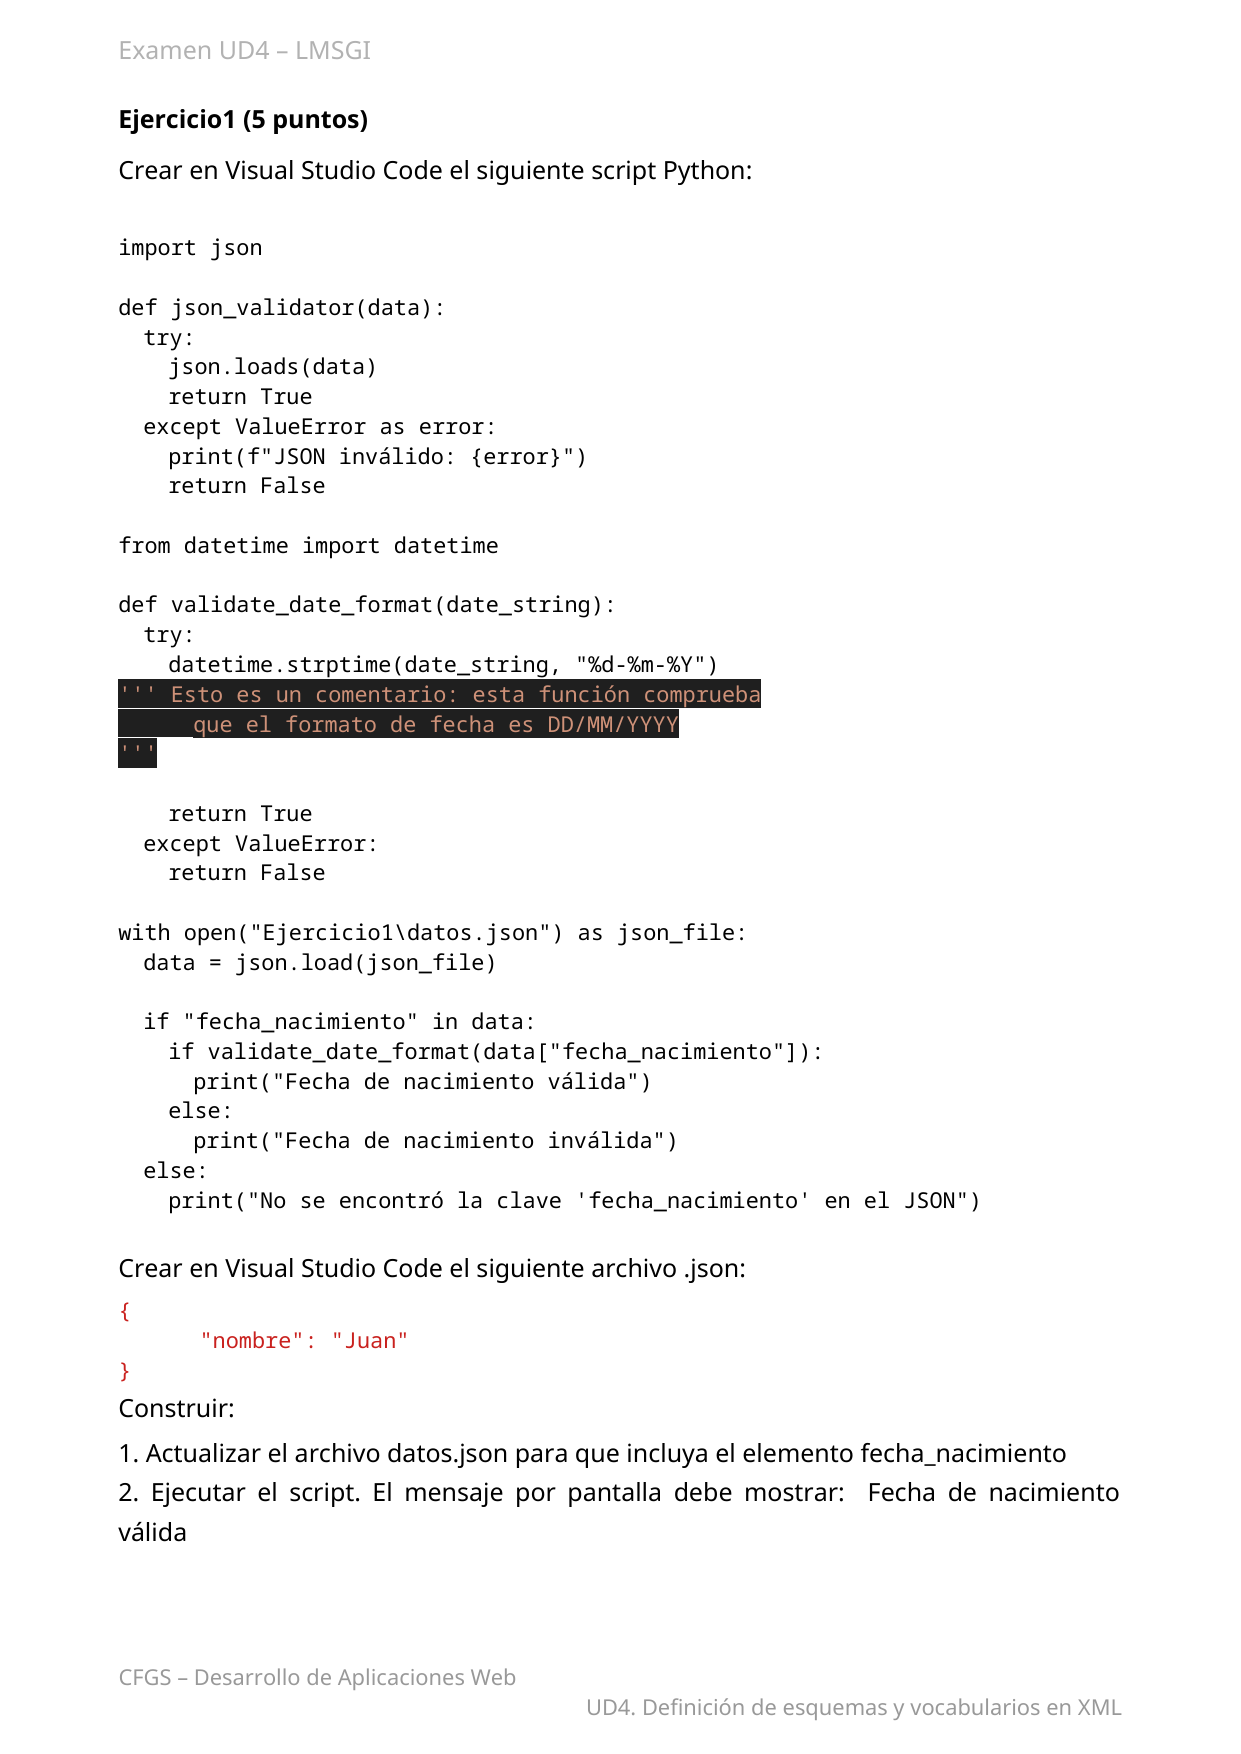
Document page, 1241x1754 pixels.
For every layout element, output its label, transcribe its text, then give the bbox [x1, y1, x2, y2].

text ''' Esto es un comentario: esta función comprueba [118, 679, 1122, 708]
text } [118, 1355, 1122, 1385]
text try: [118, 619, 1122, 649]
text print("Fecha de nacimiento válida") [118, 1066, 1122, 1096]
text datetime.strptime(date_string, "%d-%m-%Y") [118, 649, 1122, 679]
text return True [118, 381, 1122, 411]
text print("No se encontró la clave 'fecha_nacimiento' en el JSON") [118, 1185, 1122, 1215]
text def json_validator(data): [118, 292, 1122, 321]
text except ValueError as error: [118, 411, 1122, 441]
text 1. Actualizar el archivo datos.json para que incluya el elemento fecha_nacimiento [118, 1436, 1122, 1470]
text else: [118, 1155, 1122, 1185]
text if validate_date_format(data["fecha_nacimiento"]): [118, 1036, 1122, 1066]
text que el formato de fecha es DD/MM/YYYY [118, 708, 1122, 738]
text from datetime import datetime [118, 530, 1122, 560]
text import json [118, 232, 1122, 262]
text Crear en Visual Studio Code el siguiente script Python: [118, 153, 1122, 187]
text Ejercicio1 (5 puntos) [118, 102, 1122, 136]
text { [118, 1296, 1122, 1325]
text Construir: [118, 1391, 1122, 1425]
text "nombre": "Juan" [193, 1325, 1122, 1355]
text Crear en Visual Studio Code el siguiente archivo .json: [118, 1250, 1122, 1284]
text print("Fecha de nacimiento inválida") [118, 1125, 1122, 1155]
text return True [118, 798, 1122, 828]
text ''' [118, 738, 1122, 768]
text json.loads(data) [118, 351, 1122, 381]
text 2. Ejecutar el script. El mensaje por pantalla debe mostrar: Fecha de nacimiento válida [118, 1475, 1122, 1548]
text except ValueError: [118, 828, 1122, 857]
text with open("Ejercicio1\datos.json") as json_file: [118, 917, 1122, 947]
text print(f"JSON inválido: {error}") [118, 441, 1122, 470]
text data = json.load(json_file) [118, 947, 1122, 976]
text try: [118, 321, 1122, 351]
text if "fecha_nacimiento" in data: [118, 1006, 1122, 1036]
text return False [118, 857, 1122, 887]
text def validate_date_format(date_string): [118, 589, 1122, 619]
text return False [118, 470, 1122, 500]
text else: [118, 1096, 1122, 1125]
